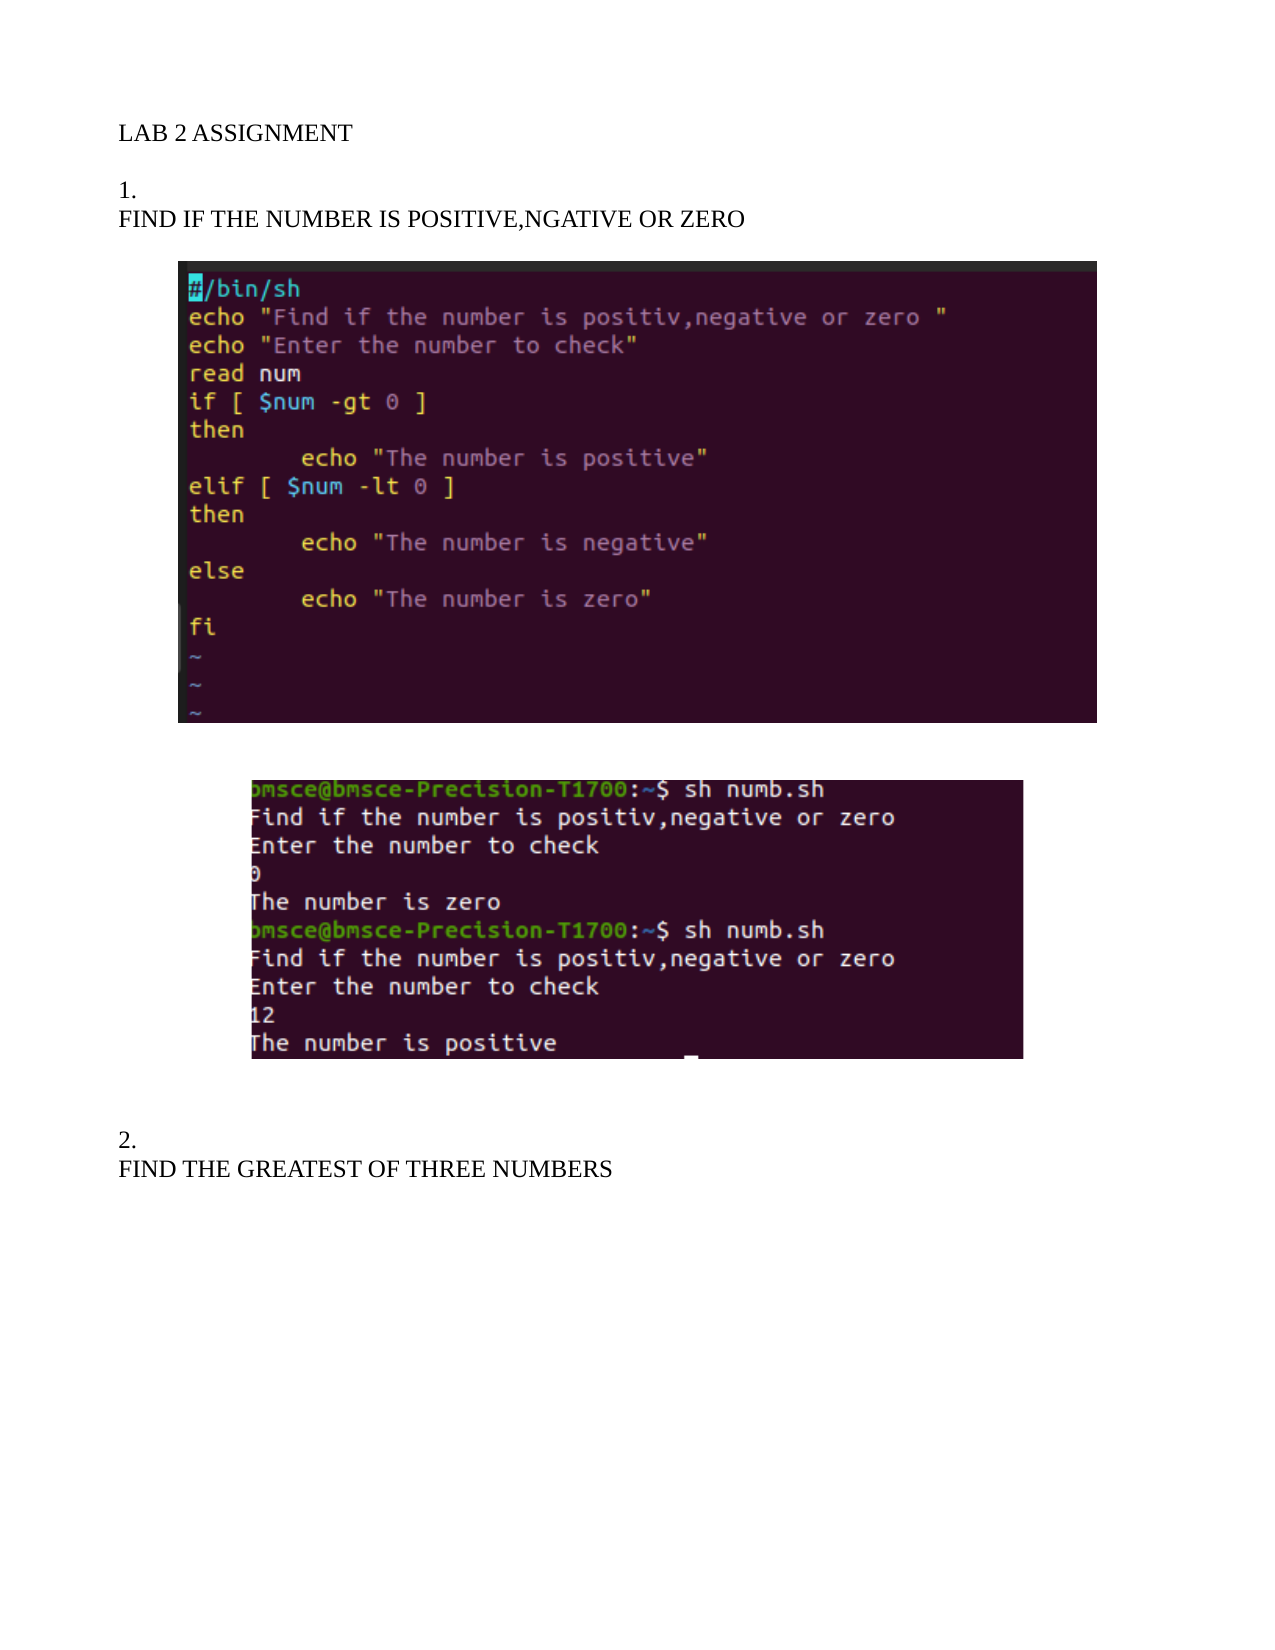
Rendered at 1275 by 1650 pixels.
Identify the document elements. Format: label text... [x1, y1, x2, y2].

picture [251, 780, 1024, 1059]
text FIND THE GREATEST OF THREE NUMBERS [118, 1154, 1157, 1183]
picture [178, 261, 1097, 723]
text 1. [118, 176, 1157, 204]
text 2. [118, 1125, 1157, 1154]
text LAB 2 ASSIGNMENT [118, 118, 1157, 147]
text FIND IF THE NUMBER IS POSITIVE,NGATIVE OR ZERO [118, 204, 1157, 233]
